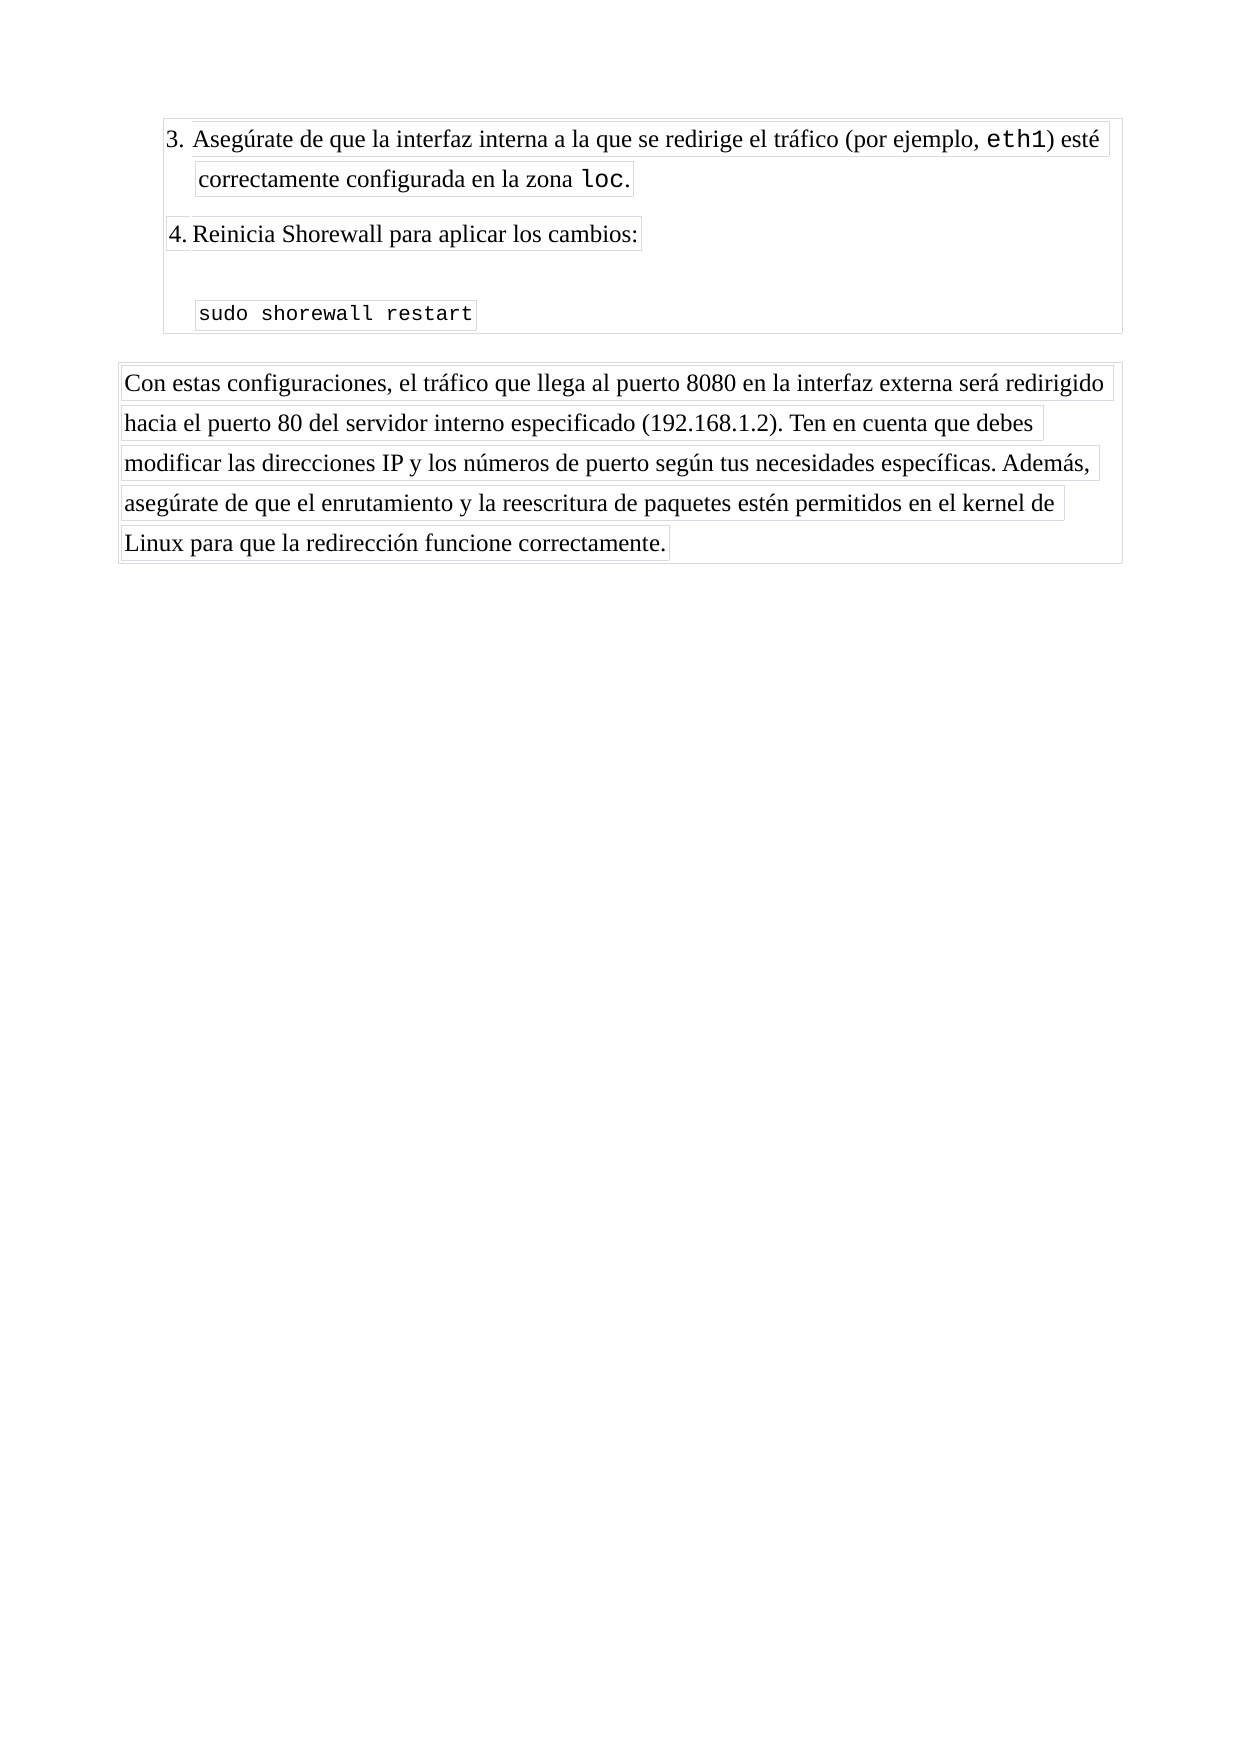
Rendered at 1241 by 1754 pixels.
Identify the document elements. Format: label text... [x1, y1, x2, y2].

text Con estas configuraciones, el tráfico que llega al puerto 8080 en la interfaz externa será redirigido hacia el puerto 80 del servidor interno especificado (192.168.1.2). Ten en cuenta que debes modificar las direcciones IP y los números de puerto según tus necesidades específicas. Además, asegúrate de que el enrutamiento y la reescritura de paquetes estén permitidos en el kernel de Linux para que la redirección funcione correctamente. [119, 363, 1122, 563]
list Asegúrate de que la interfaz interna a la que se redirige el tráfico (por ejemplo, eth1) esté correctamente configurada en la zona loc. [164, 119, 1122, 196]
list Reinicia Shorewall para aplicar los cambios: [164, 213, 1122, 251]
list sudo shorewall restart [164, 297, 1122, 333]
